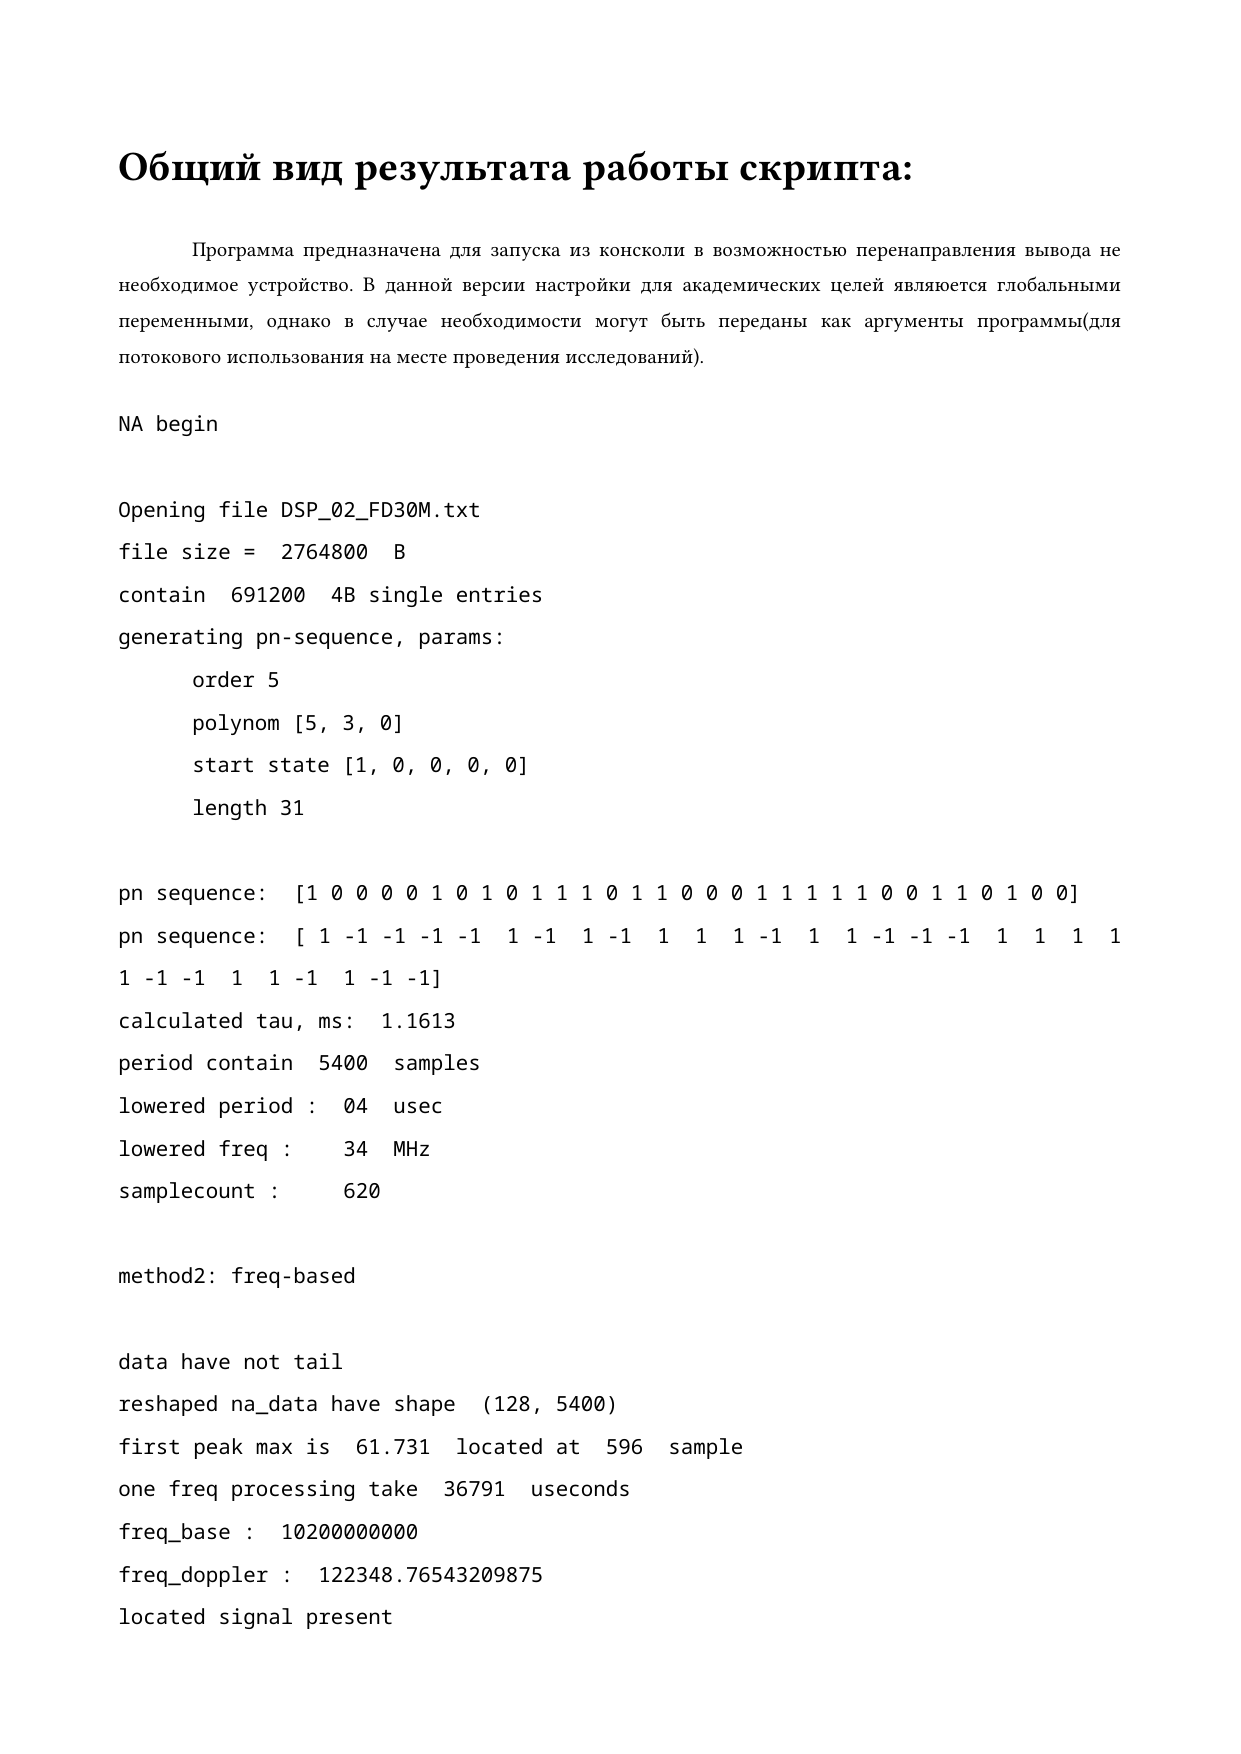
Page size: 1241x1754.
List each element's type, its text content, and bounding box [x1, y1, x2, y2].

text file size = 2764800 B [118, 537, 1122, 566]
text lowered freq : 34 MHz [118, 1134, 1122, 1162]
text contain 691200 4B single entries [118, 580, 1122, 608]
text lowered period : 04 usec [118, 1091, 1122, 1119]
text method2: freq-based [118, 1262, 1122, 1290]
text Opening file DSP_02_FD30M.txt [118, 495, 1122, 523]
text samplecount : 620 [118, 1176, 1122, 1205]
text Программа предназначена для запуска из консколи в возможностью перенаправления вывода не необходимое устройство. В данной версии настройки для академических целей являюется глобальными переменными, однако в случае необходимости могут быть переданы как аргументы программы(для потокового использования на месте проведения исследований). [118, 237, 1122, 368]
text one freq processing take 36791 useconds [118, 1474, 1122, 1503]
text reshaped na_data have shape (128, 5400) [118, 1389, 1122, 1418]
text freq_base : 10200000000 [118, 1517, 1122, 1546]
text located signal present [118, 1602, 1122, 1631]
text freq_doppler : 122348.76543209875 [118, 1560, 1122, 1588]
text polynom [5, 3, 0] [118, 708, 1122, 736]
text pn sequence: [ 1 -1 -1 -1 -1 1 -1 1 -1 1 1 1 -1 1 1 -1 -1 -1 1 1 1 1 1 -1 -1 1 1 -1 1 -1 -1] [118, 921, 1122, 992]
text NA begin [118, 409, 1122, 438]
text start state [1, 0, 0, 0, 0] [118, 750, 1122, 779]
subtitle Общий вид результата работы скрипта: [118, 143, 1122, 191]
text calculated tau, ms: 1.1613 [118, 1006, 1122, 1034]
text generating pn-sequence, params: [118, 622, 1122, 651]
text pn sequence: [1 0 0 0 0 1 0 1 0 1 1 1 0 1 1 0 0 0 1 1 1 1 1 0 0 1 1 0 1 0 0] [118, 878, 1122, 907]
text order 5 [118, 665, 1122, 693]
text data have not tail [118, 1347, 1122, 1375]
text first peak max is 61.731 located at 596 sample [118, 1432, 1122, 1460]
text period contain 5400 samples [118, 1048, 1122, 1077]
text length 31 [118, 793, 1122, 821]
